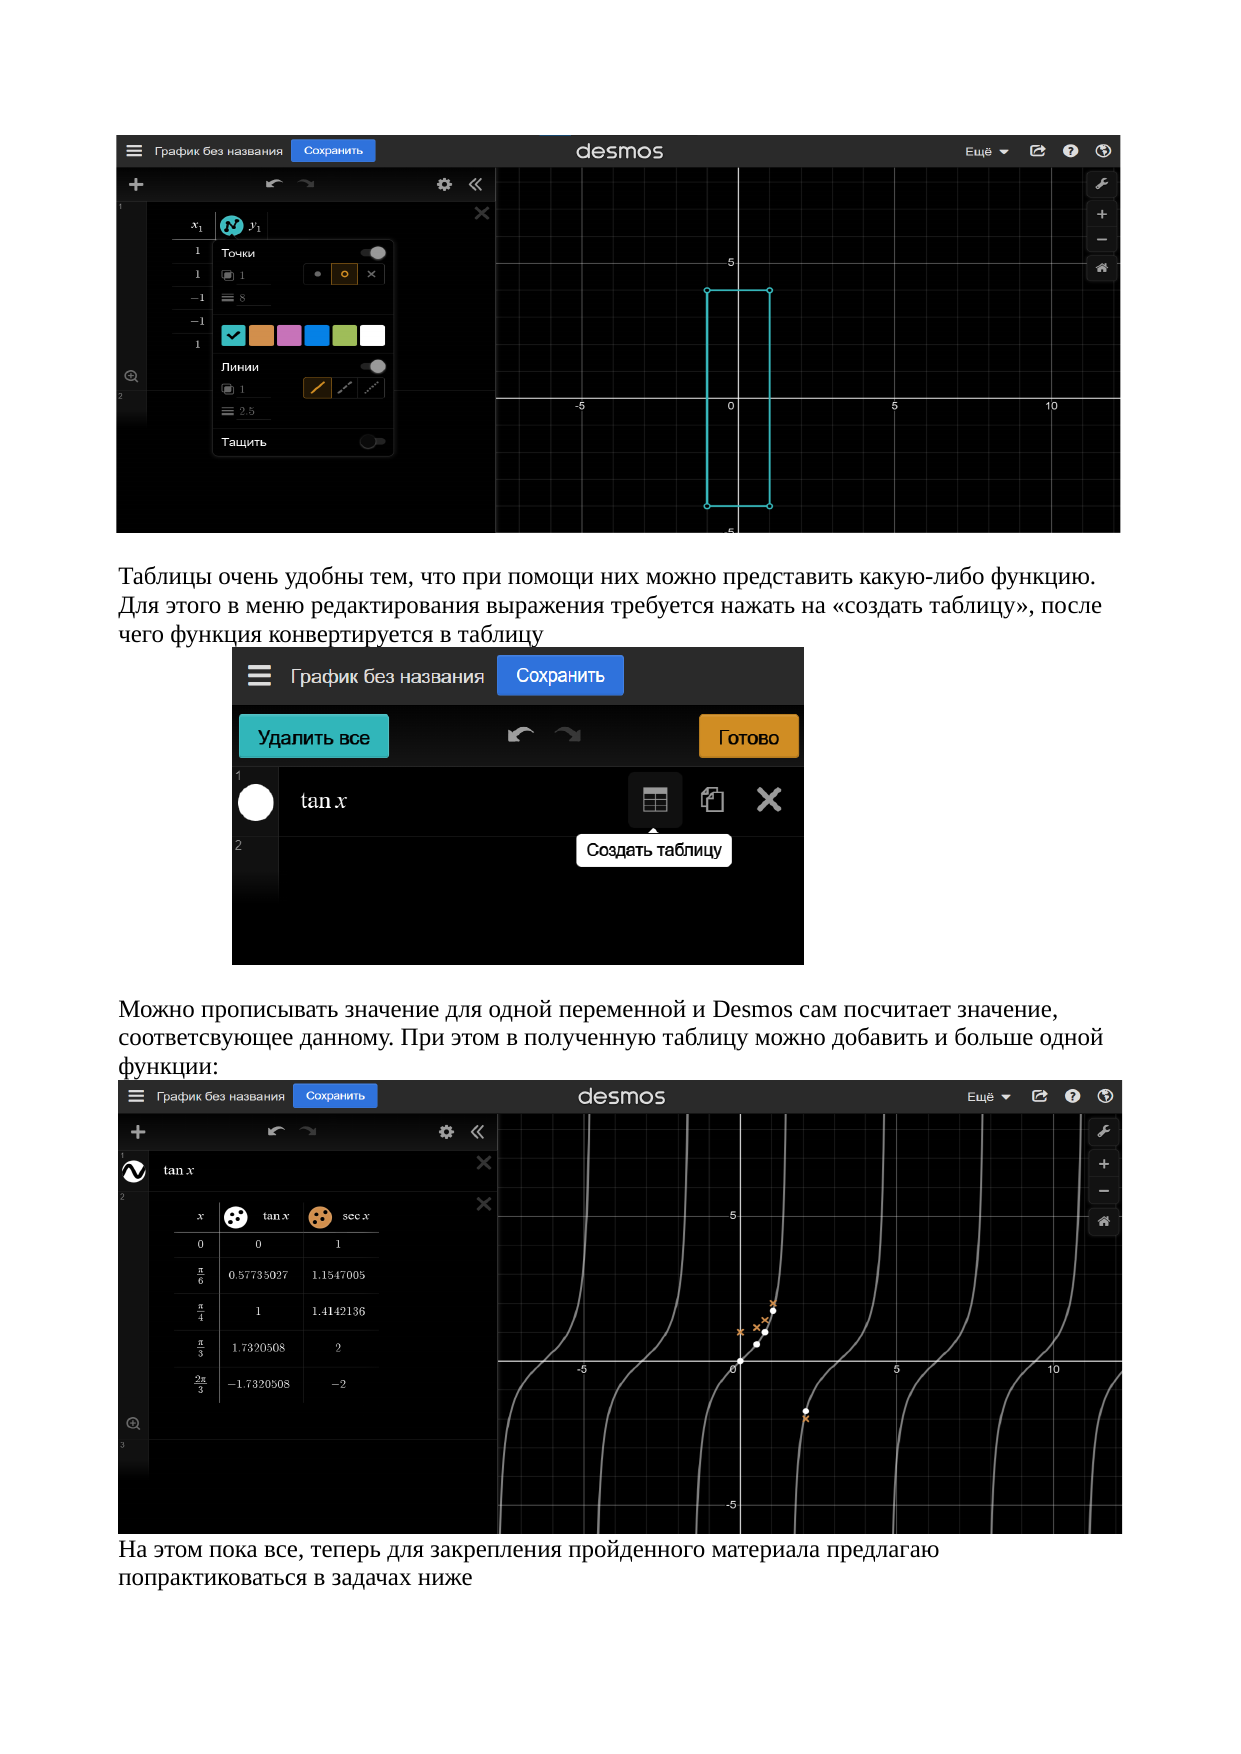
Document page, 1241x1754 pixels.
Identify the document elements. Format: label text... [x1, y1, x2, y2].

text Таблицы очень удобны тем, что при помощи них можно представить какую-либо функцию. Для этого в меню редактирования выражения требуется нажать на «создать таблицу», после чего функция конвертируется в таблицу [118, 561, 1122, 648]
picture [262, 647, 758, 965]
picture [116, 135, 1121, 533]
text Можно прописывать значение для одной переменной и Desmos сам посчитает значение, соответсвующее данному. При этом в полученную таблицу можно добавить и больше одной функции: [118, 994, 1122, 1080]
text На этом пока все, теперь для закрепления пройденного материала предлагаю попрактиковаться в задачах ниже [118, 1534, 1122, 1591]
picture [118, 1080, 1123, 1534]
